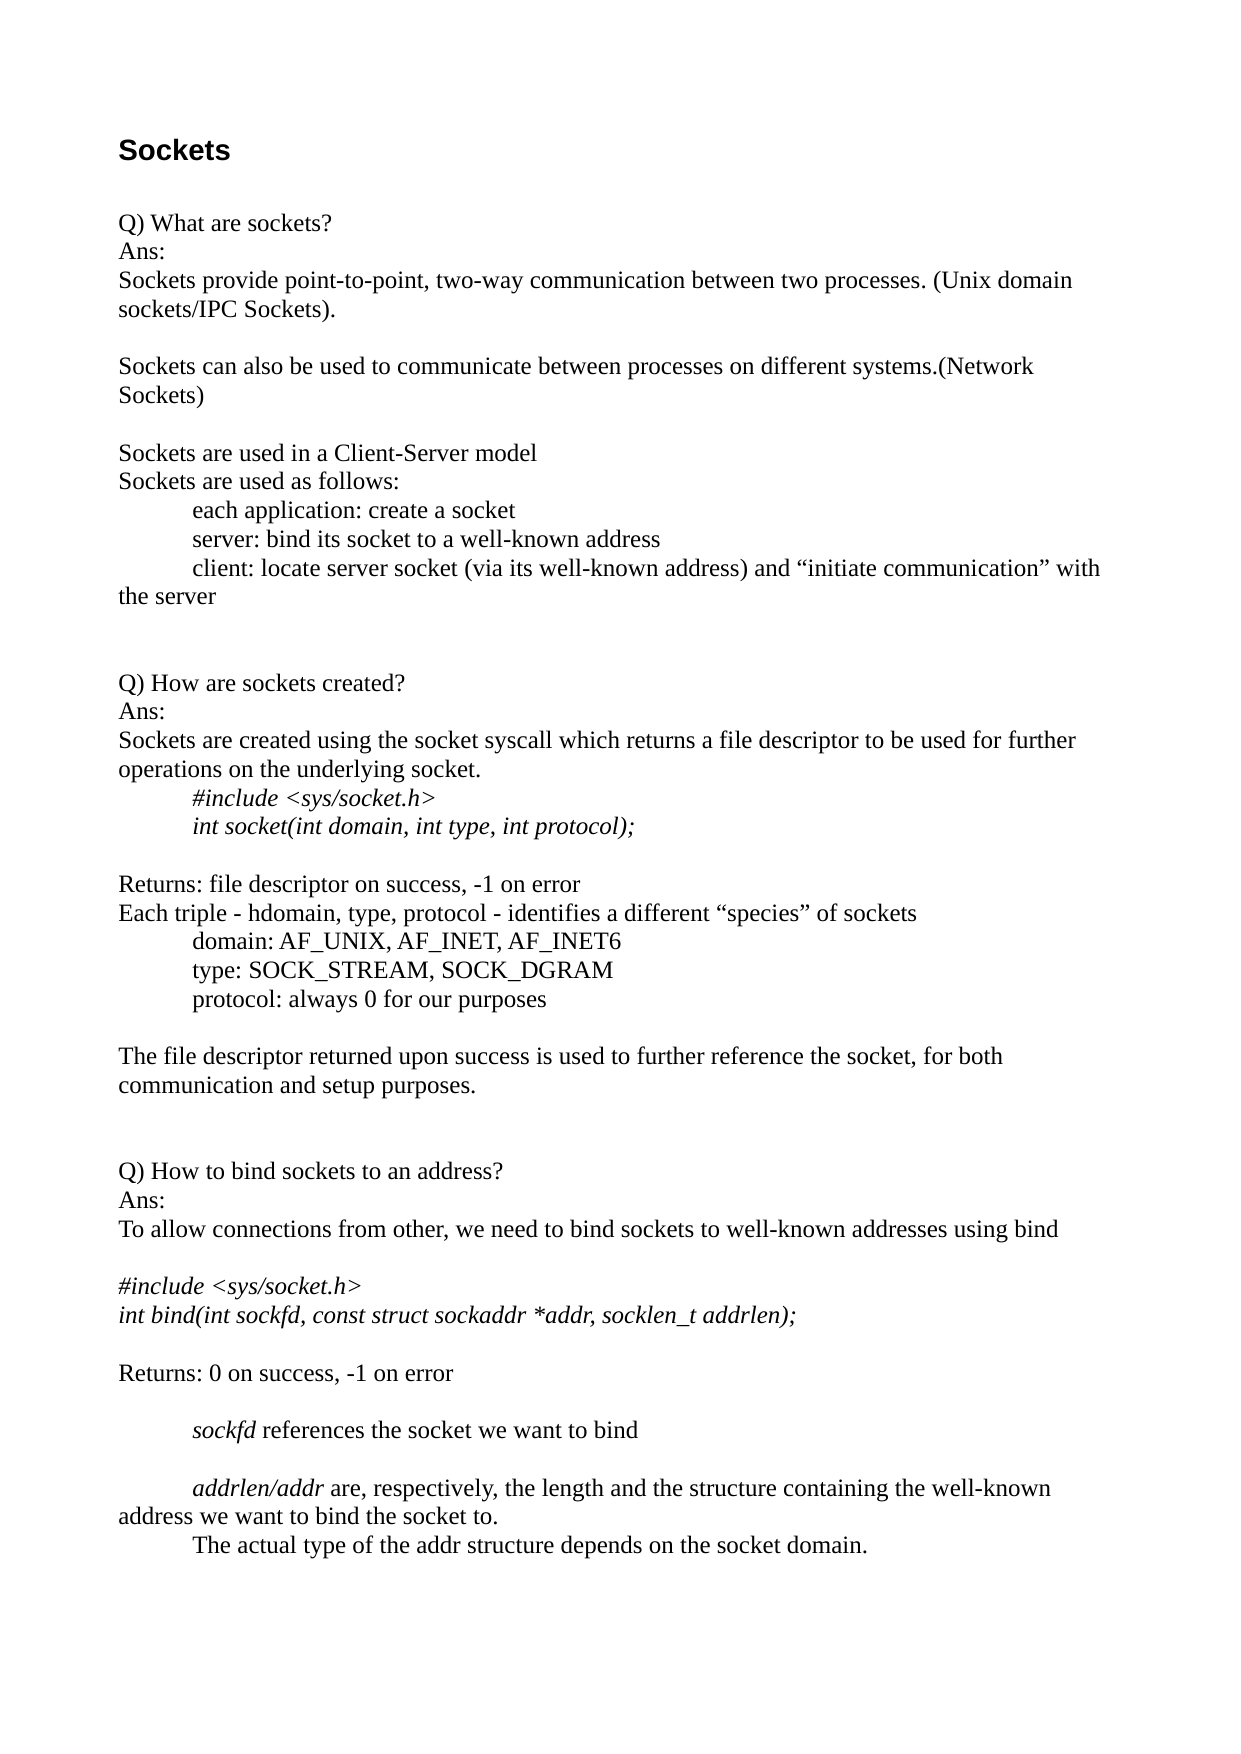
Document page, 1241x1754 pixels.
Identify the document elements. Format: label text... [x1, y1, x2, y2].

text server: bind its socket to a well-known address [118, 524, 1122, 553]
text Sockets are created using the socket syscall which returns a file descriptor to be used for further operations on the underlying socket. [118, 725, 1122, 783]
text domain: AF_UNIX, AF_INET, AF_INET6 [118, 926, 1122, 955]
text Each triple - hdomain, type, protocol - identifies a different “species” of sockets [118, 898, 1122, 926]
text Ans: [118, 696, 1122, 725]
text Q) How are sockets created? [118, 668, 1122, 696]
text Q) How to bind sockets to an address? [118, 1156, 1122, 1185]
text #include <sys/socket.h> [118, 1271, 1122, 1300]
text The actual type of the addr structure depends on the socket domain. [118, 1530, 1122, 1559]
text each application: create a socket [118, 495, 1122, 524]
text int socket(int domain, int type, int protocol); [118, 811, 1122, 840]
text Sockets are used as follows: [118, 466, 1122, 495]
text Returns: file descriptor on success, -1 on error [118, 869, 1122, 898]
text Sockets can also be used to communicate between processes on different systems.(Network Sockets) [118, 351, 1122, 409]
text addrlen/addr are, respectively, the length and the structure containing the well-known address we want to bind the socket to. [118, 1473, 1122, 1530]
text Returns: 0 on success, -1 on error [118, 1358, 1122, 1386]
text Q) What are sockets? [118, 208, 1122, 236]
text sockfd references the socket we want to bind [118, 1415, 1122, 1444]
text Ans: [118, 236, 1122, 265]
text Ans: [118, 1185, 1122, 1214]
text type: SOCK_STREAM, SOCK_DGRAM [118, 955, 1122, 984]
text Sockets provide point-to-point, two-way communication between two processes. (Unix domain sockets/IPC Sockets). [118, 265, 1122, 323]
text int bind(int sockfd, const struct sockaddr *addr, socklen_t addrlen); [118, 1300, 1122, 1329]
subtitle Sockets [118, 133, 1122, 166]
text protocol: always 0 for our purposes [118, 984, 1122, 1013]
text client: locate server socket (via its well-known address) and “initiate communication” with the server [118, 553, 1122, 610]
text To allow connections from other, we need to bind sockets to well-known addresses using bind [118, 1214, 1122, 1243]
text #include <sys/socket.h> [118, 783, 1122, 811]
text Sockets are used in a Client-Server model [118, 438, 1122, 466]
text The file descriptor returned upon success is used to further reference the socket, for both communication and setup purposes. [118, 1041, 1122, 1099]
